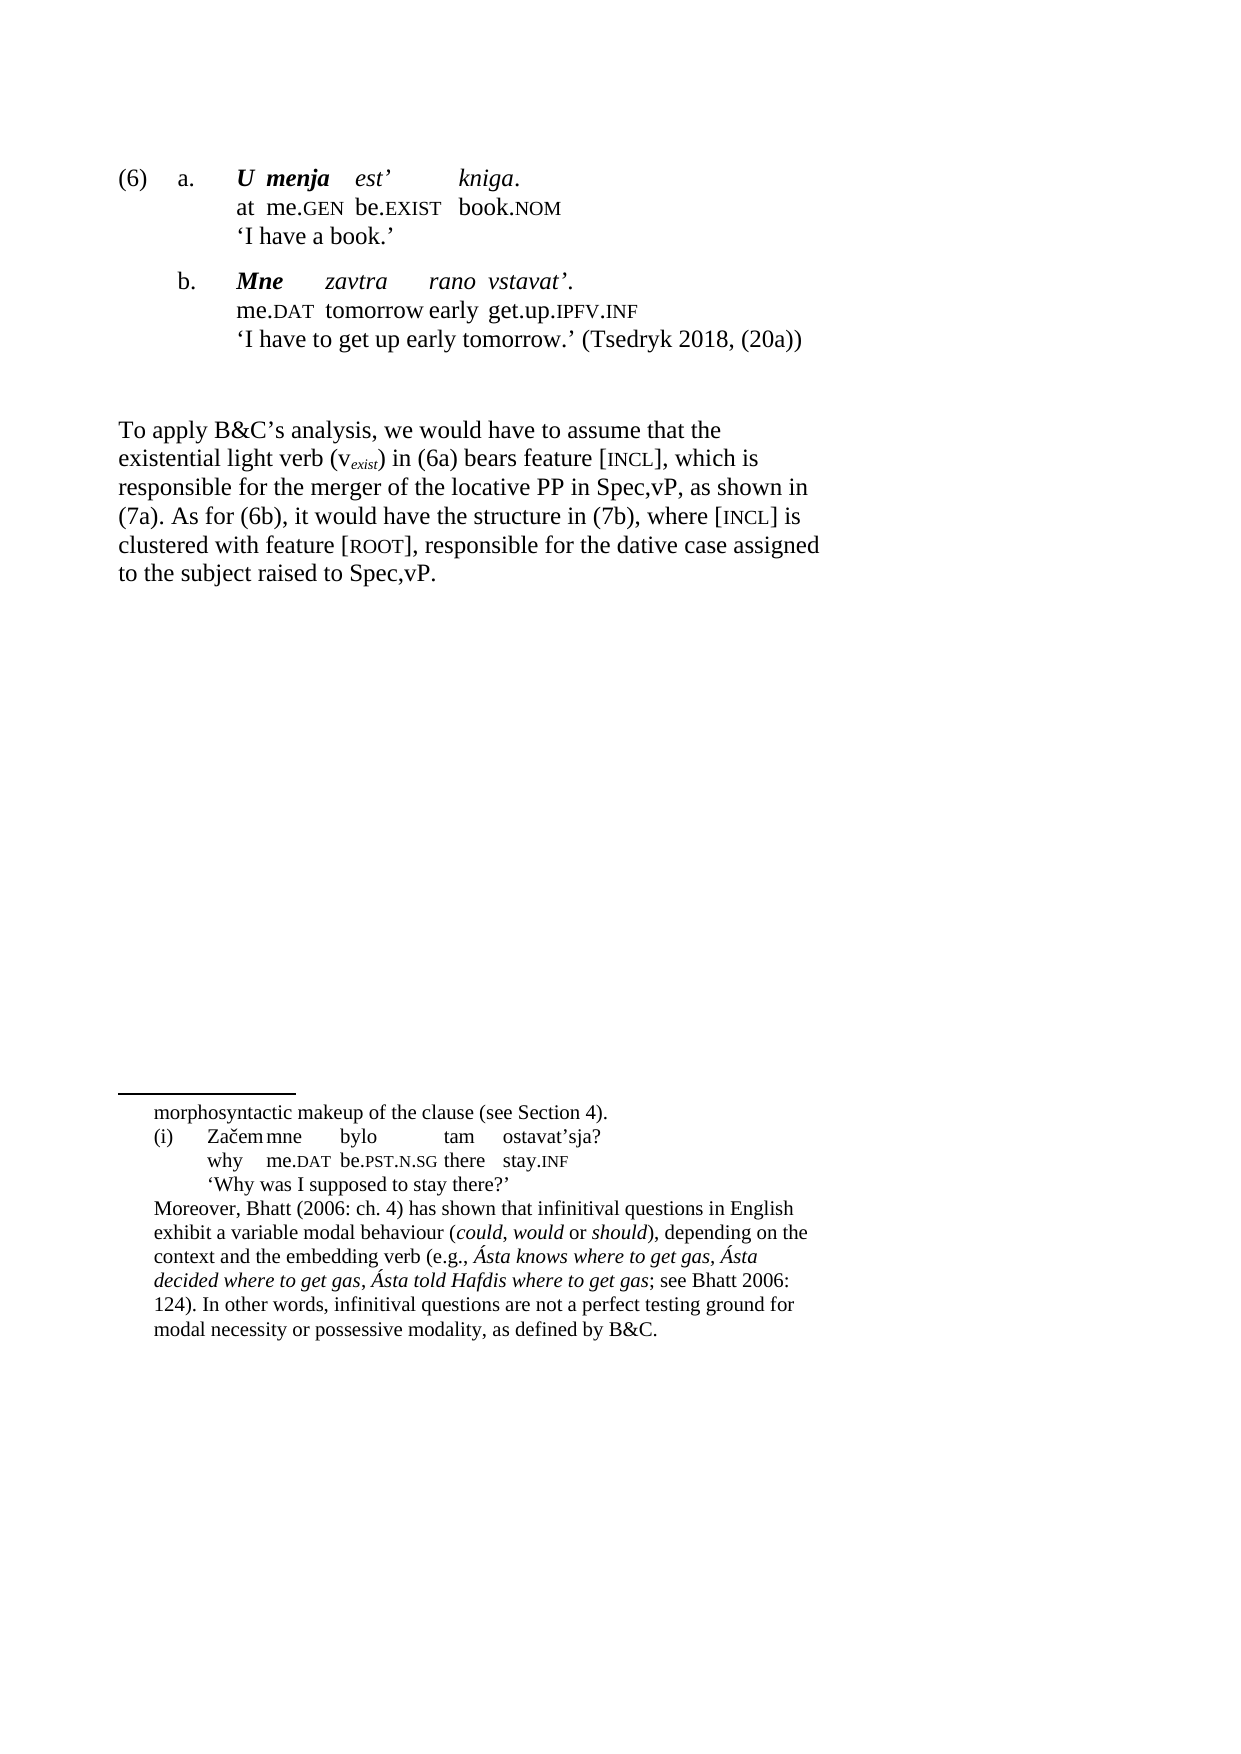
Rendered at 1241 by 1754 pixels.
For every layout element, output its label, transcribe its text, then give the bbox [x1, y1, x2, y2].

text b. Mne zavtra rano vstavat’. [118, 266, 827, 295]
text ‘I have to get up early tomorrow.’ (Tsedryk 2018, (20a)) [118, 324, 827, 353]
text ‘I have a book.’ [118, 221, 827, 250]
text why me.dat be.pst.n.sg there stay.inf [118, 1148, 827, 1172]
text at me.gen be.exist book.nom [118, 192, 827, 221]
text Moreover, Bhatt (2006: ch. 4) has shown that infinitival questions in English exhibit a variable modal behaviour (could, would or should), depending on the context and the embedding verb (e.g., Ásta knows where to get gas, Ásta decided where to get gas, Ásta told Hafdis where to get gas; see Bhatt 2006: 124). In other words, infinitival questions are not a perfect testing ground for modal necessity or possessive modality, as defined by B&C. [118, 1196, 827, 1341]
text (6) a. U menja est’ kniga. [118, 163, 827, 192]
text me.dat tomorrow early get.up.ipfv.inf [118, 295, 827, 324]
text To apply B&C’s analysis, we would have to assume that the existential light verb (vexist) in (6a) bears feature [incl], which is responsible for the merger of the locative PP in Spec,vP, as shown in (7a). As for (6b), it would have the structure in (7b), where [incl] is clustered with feature [root], responsible for the dative case assigned to the subject raised to Spec,vP. [118, 415, 827, 587]
text morphosyntactic makeup of the clause (see Section 4). [118, 1100, 827, 1124]
text ‘Why was I supposed to stay there?’ [118, 1172, 827, 1196]
text (i) Začem mne bylo tam ostavat’sja? [118, 1124, 827, 1148]
